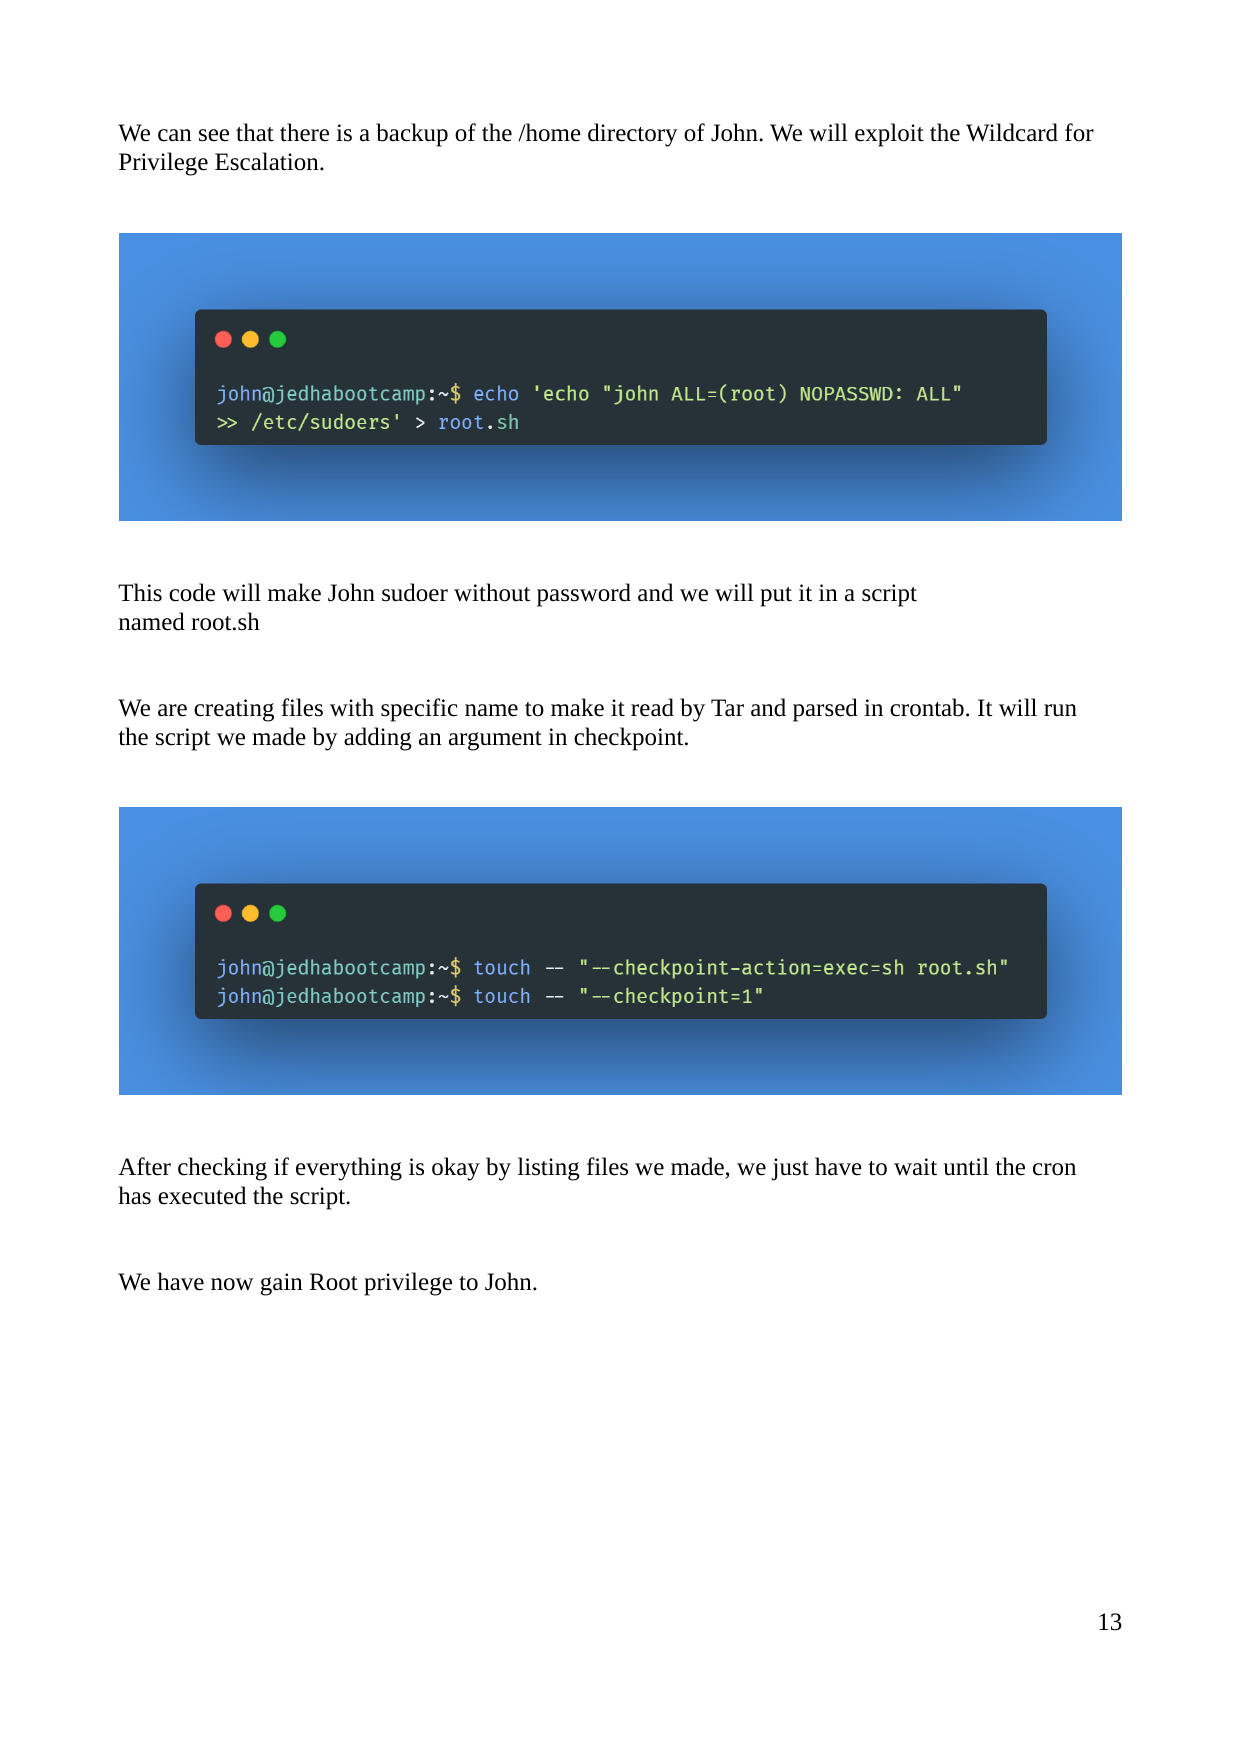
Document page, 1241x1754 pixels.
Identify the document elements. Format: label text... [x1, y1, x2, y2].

text We can see that there is a backup of the /home directory of John. We will exploit the Wildcard for Privilege Escalation. [118, 118, 1122, 176]
text After checking if everything is okay by listing files we made, we just have to wait until the cron [118, 1152, 1122, 1181]
picture [118, 233, 1122, 521]
text We are creating files with specific name to make it read by Tar and parsed in crontab. It will run [118, 693, 1122, 722]
text We have now gain Root privilege to John. [118, 1267, 1122, 1296]
text has executed the script. [118, 1181, 1122, 1210]
picture [118, 807, 1122, 1095]
text named root.sh [118, 607, 1122, 635]
text the script we made by adding an argument in checkpoint. [118, 722, 1122, 750]
text This code will make John sudoer without password and we will put it in a script [118, 578, 1122, 607]
